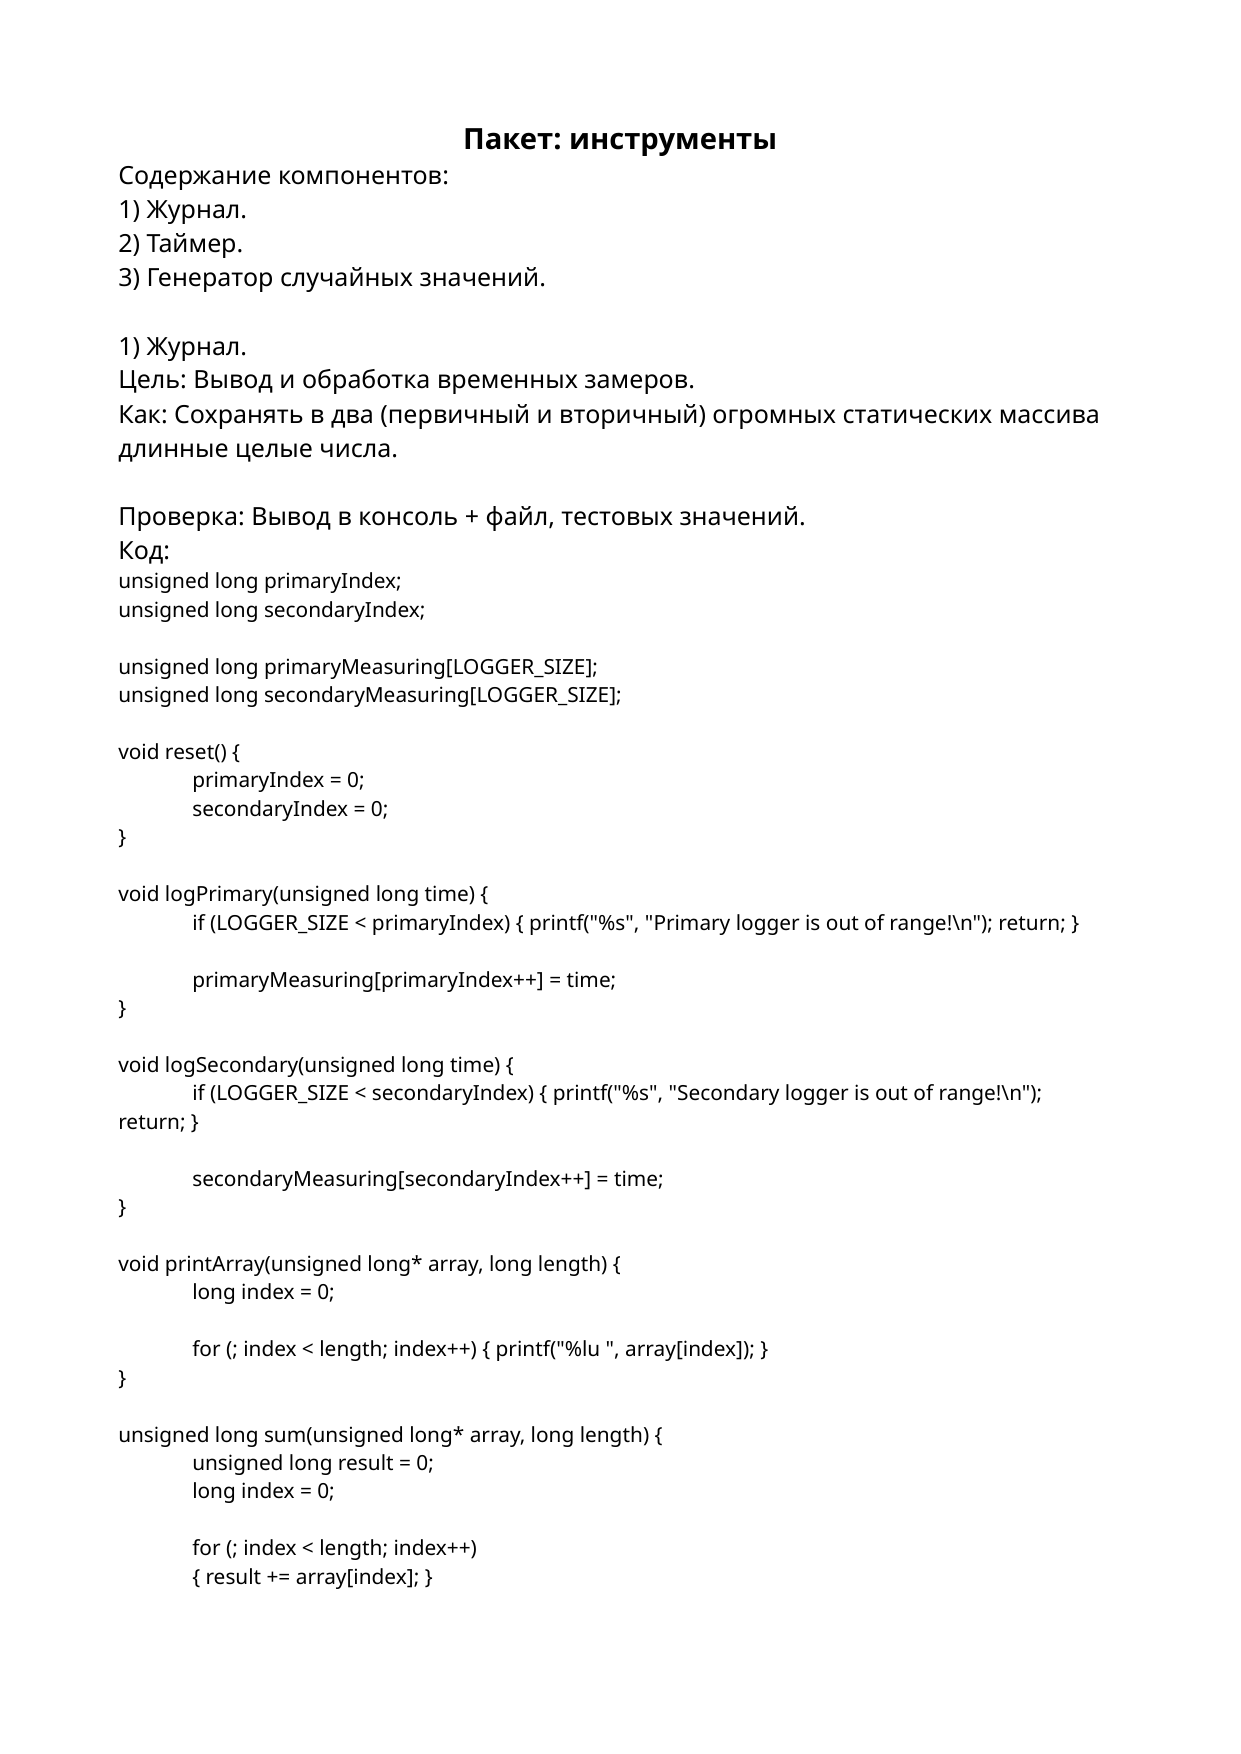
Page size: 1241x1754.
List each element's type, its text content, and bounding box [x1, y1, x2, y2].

text Пакет: инструменты [118, 118, 1122, 158]
text 1) Журнал. [118, 192, 1122, 226]
text Код: [118, 532, 1122, 567]
text unsigned long result = 0; [118, 1448, 1122, 1477]
text 2) Таймер. [118, 226, 1122, 260]
text } [118, 1363, 1122, 1391]
text } [118, 993, 1122, 1022]
text void printArray(unsigned long* array, long length) { [118, 1249, 1122, 1277]
text primaryIndex = 0; [118, 766, 1122, 794]
text } [118, 1192, 1122, 1221]
text unsigned long secondaryIndex; [118, 595, 1122, 623]
text unsigned long secondaryMeasuring[LOGGER_SIZE]; [118, 680, 1122, 709]
text long index = 0; [118, 1277, 1122, 1306]
text if (LOGGER_SIZE < secondaryIndex) { printf("%s", "Secondary logger is out of range!\n"); return; } [118, 1078, 1122, 1135]
text unsigned long primaryMeasuring[LOGGER_SIZE]; [118, 652, 1122, 680]
text { result += array[index]; } [118, 1562, 1122, 1590]
text 1) Журнал. [118, 328, 1122, 362]
text primaryMeasuring[primaryIndex++] = time; [118, 965, 1122, 993]
text long index = 0; [118, 1477, 1122, 1505]
text void logSecondary(unsigned long time) { [118, 1050, 1122, 1078]
text Проверка: Вывод в консоль + файл, тестовых значений. [118, 498, 1122, 532]
text 3) Генератор случайных значений. [118, 260, 1122, 294]
text if (LOGGER_SIZE < primaryIndex) { printf("%s", "Primary logger is out of range!\n"); return; } [118, 908, 1122, 936]
text void logPrimary(unsigned long time) { [118, 879, 1122, 908]
text unsigned long primaryIndex; [118, 567, 1122, 595]
text Цель: Вывод и обработка временных замеров. [118, 362, 1122, 396]
text for (; index < length; index++) { printf("%lu ", array[index]); } [118, 1334, 1122, 1363]
text Содержание компонентов: [118, 158, 1122, 192]
text Как: Сохранять в два (первичный и вторичный) огромных статических массива длинные целые числа. [118, 396, 1122, 464]
text } [118, 822, 1122, 851]
text secondaryMeasuring[secondaryIndex++] = time; [118, 1164, 1122, 1192]
text secondaryIndex = 0; [118, 794, 1122, 822]
text for (; index < length; index++) [118, 1533, 1122, 1562]
text void reset() { [118, 737, 1122, 766]
text unsigned long sum(unsigned long* array, long length) { [118, 1420, 1122, 1448]
